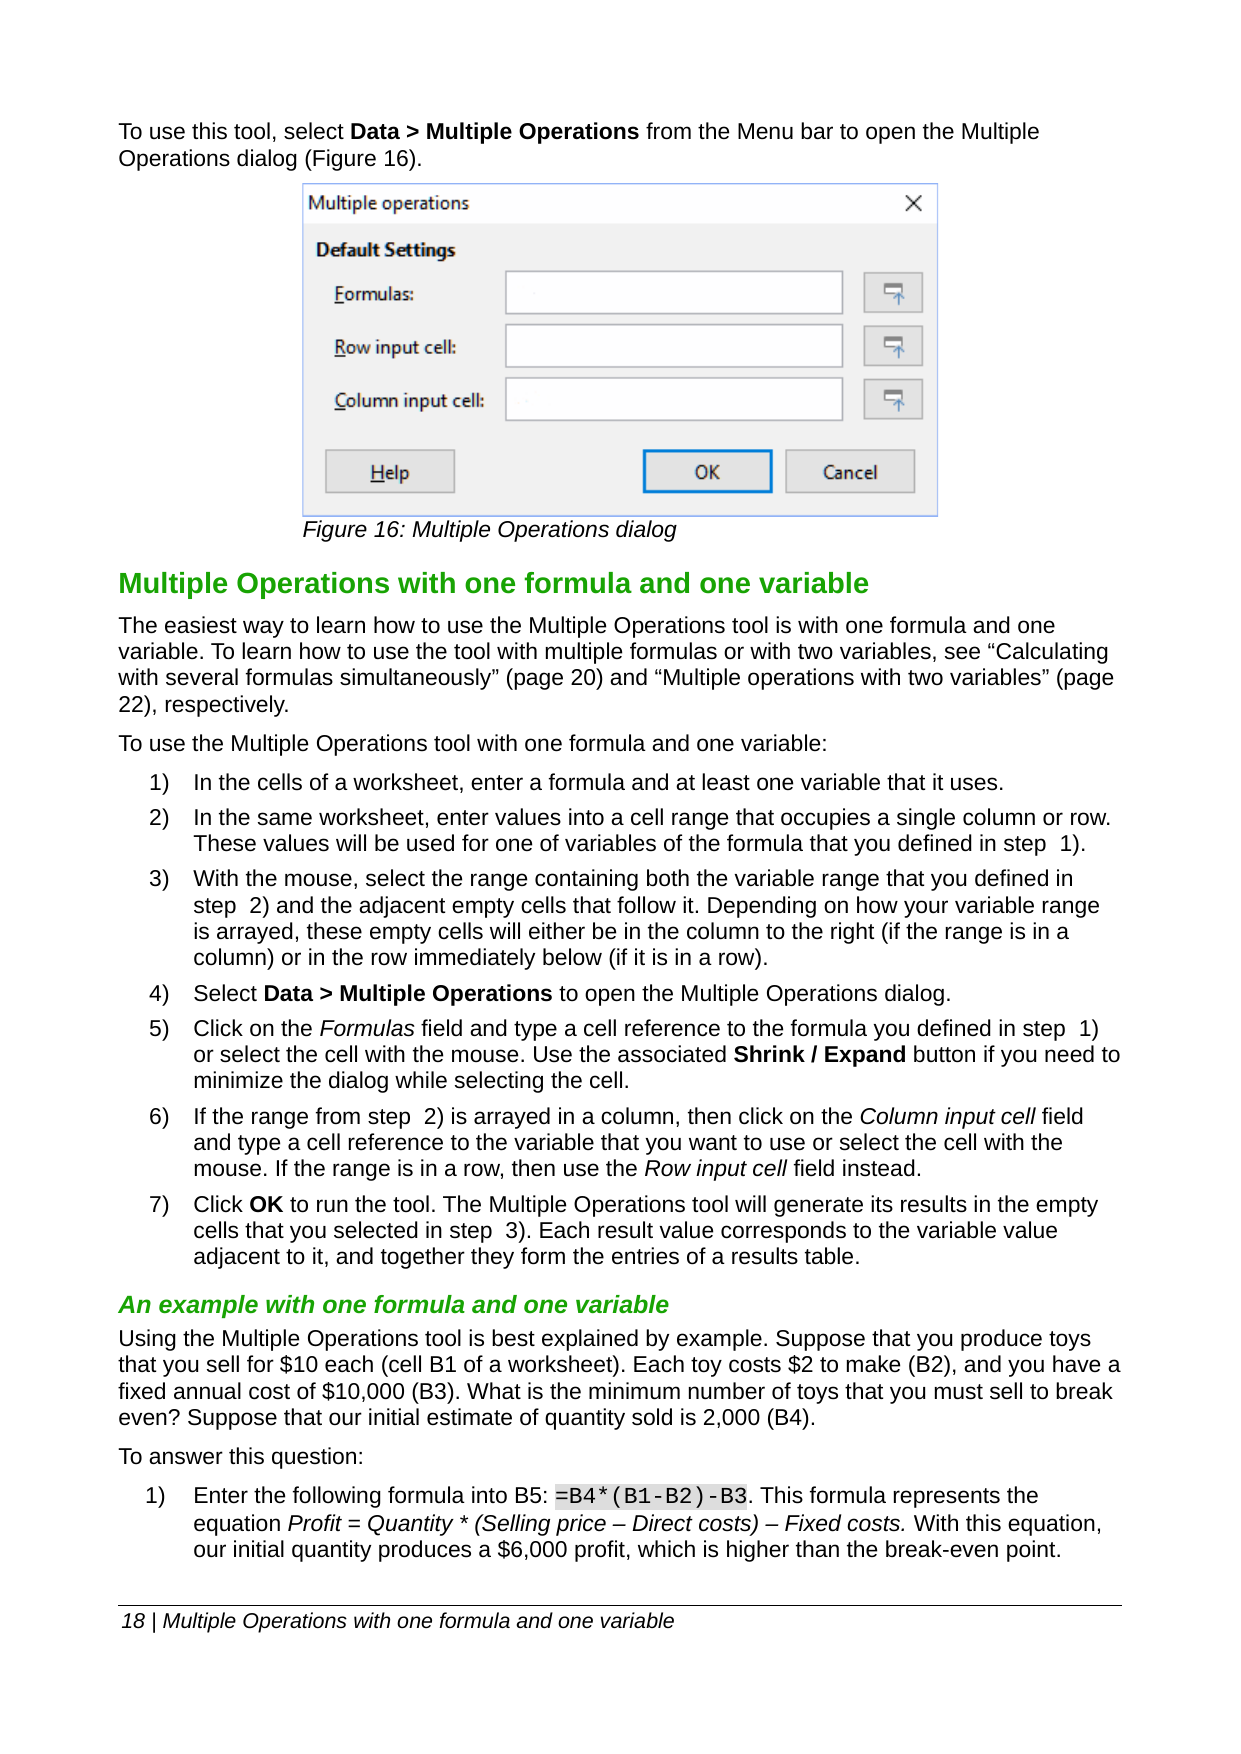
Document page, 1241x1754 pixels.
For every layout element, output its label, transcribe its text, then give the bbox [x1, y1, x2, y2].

list With the mouse, select the range containing both the variable range that you defined in step 2 and the adjacent empty cells that follow it. Depending on how your variable range is arrayed, these empty cells will either be in the column to the right (if the range is in a column) or in the row immediately below (if it is in a row). [169, 865, 1122, 971]
text To use the Multiple Operations tool with one formula and one variable: [118, 729, 1122, 756]
list Click OK to run the tool. The Multiple Operations tool will generate its results in the empty cells that you selected in step 3. Each result value corresponds to the variable value adjacent to it, and together they form the entries of a results table. [169, 1191, 1122, 1269]
text Using the Multiple Operations tool is best explained by example. Suppose that you produce toys that you sell for $10 each (cell B1 of a worksheet). Each toy costs $2 to make (B2), and you have a fixed annual cost of $10,000 (B3). What is the minimum number of toys that you must sell to break even? Suppose that our initial estimate of quantity sold is 2,000 (B4). [118, 1325, 1122, 1430]
list If the range from step 2 is arrayed in a column, then click on the Column input cell field and type a cell reference to the variable that you want to use or select the cell with the mouse. If the range is in a row, then use the Row input cell field instead. [169, 1103, 1122, 1182]
list Select Data > Multiple Operations to open the Multiple Operations dialog. [169, 979, 1122, 1006]
text The easiest way to learn how to use the Multiple Operations tool is with one formula and one variable. To learn how to use the tool with multiple formulas or with two variables, see “Calculating with several formulas simultaneously” (page 20) and “Multiple operations with two variables” (page 22), respectively. [118, 612, 1122, 717]
text Figure 16: Multiple Operations dialog [302, 517, 938, 543]
list Enter the following formula into B5: =B4*(B1-B2)-B3. This formula represents the equation Profit = Quantity * (Selling price – Direct costs) – Fixed costs. With this equation, our initial quantity produces a $6,000 profit, which is higher than the break-even point. [165, 1482, 1122, 1563]
subtitle Multiple Operations with one formula and one variable [118, 566, 1122, 600]
subtitle An example with one formula and one variable [118, 1290, 1122, 1319]
text To answer this question: [118, 1443, 1122, 1469]
list In the cells of a worksheet, enter a formula and at least one variable that it uses. [169, 768, 1122, 795]
text To use this tool, select Data > Multiple Operations from the Menu bar to open the Multiple Operations dialog (Figure 16). [118, 118, 1122, 171]
picture [302, 183, 939, 517]
list In the same worksheet, enter values into a cell range that occupies a single column or row. These values will be used for one of variables of the formula that you defined in step 1. [169, 804, 1122, 856]
list Click on the Formulas field and type a cell reference to the formula you defined in step 1 or select the cell with the mouse. Use the associated Shrink / Expand button if you need to minimize the dialog while selecting the cell. [169, 1015, 1122, 1094]
